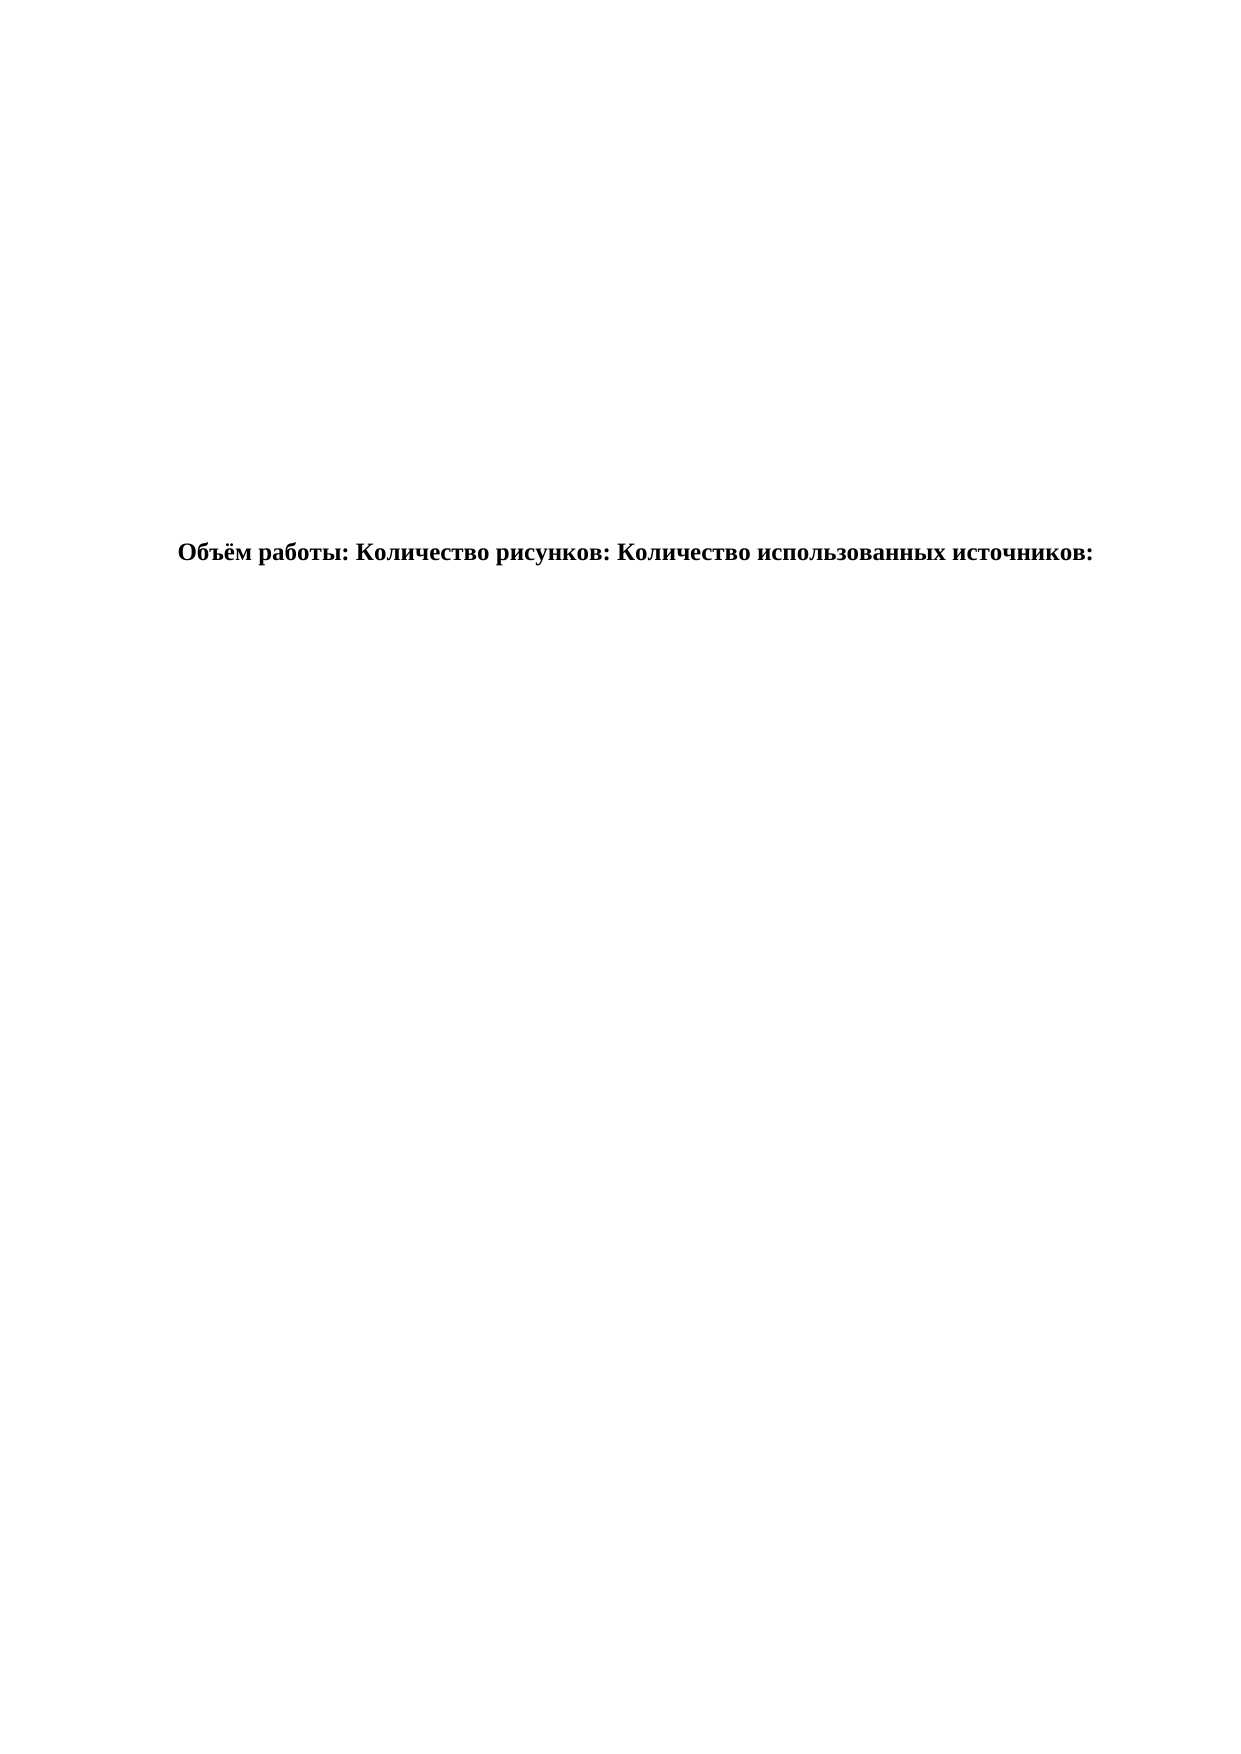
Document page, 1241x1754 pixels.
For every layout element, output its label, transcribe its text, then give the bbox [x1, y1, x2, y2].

text Объём работы: Количество рисунков: Количество использованных источников: [177, 537, 1152, 565]
